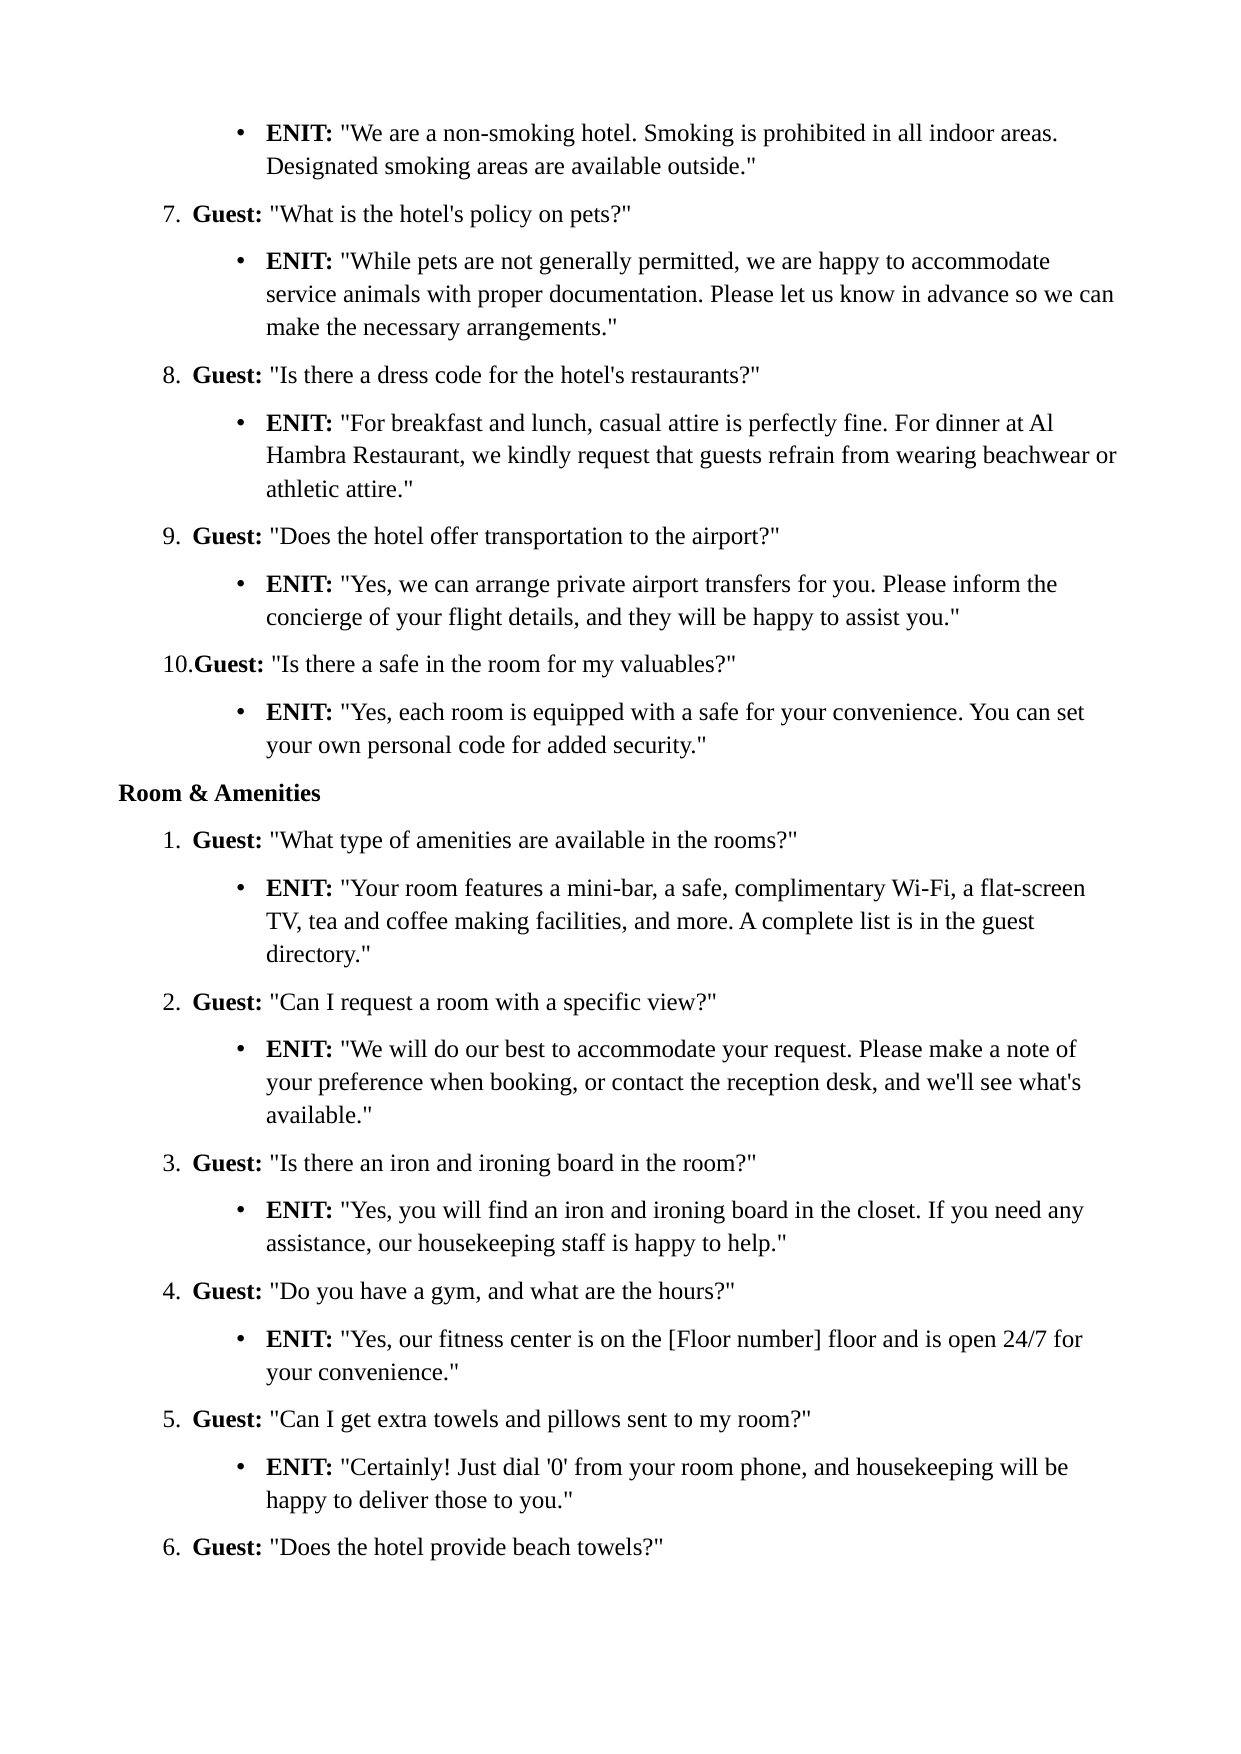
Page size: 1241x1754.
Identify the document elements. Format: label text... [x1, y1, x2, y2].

list ENIT: "Yes, you will find an iron and ironing board in the closet. If you need any assistance, our housekeeping staff is happy to help." [236, 1195, 1122, 1257]
list Guest: "Is there a dress code for the hotel's restaurants?" [162, 360, 1122, 389]
list ENIT: "For breakfast and lunch, casual attire is perfectly fine. For dinner at Al Hambra Restaurant, we kindly request that guests refrain from wearing beachwear or athletic attire." [236, 408, 1122, 502]
text Room & Amenities [118, 778, 1122, 806]
list ENIT: "Yes, our fitness center is on the [Floor number] floor and is open 24/7 for your convenience." [236, 1324, 1122, 1385]
list Guest: "Does the hotel offer transportation to the airport?" [162, 521, 1122, 550]
list ENIT: "Yes, each room is equipped with a safe for your convenience. You can set your own personal code for added security." [236, 697, 1122, 759]
list Guest: "Do you have a gym, and what are the hours?" [162, 1276, 1122, 1305]
list ENIT: "Certainly! Just dial '0' from your room phone, and housekeeping will be happy to deliver those to you." [236, 1452, 1122, 1514]
list Guest: "Can I request a room with a specific view?" [162, 987, 1122, 1015]
list ENIT: "We are a non-smoking hotel. Smoking is prohibited in all indoor areas. Designated smoking areas are available outside." [236, 118, 1122, 180]
list Guest: "Is there an iron and ironing board in the room?" [162, 1148, 1122, 1177]
list ENIT: "Yes, we can arrange private airport transfers for you. Please inform the concierge of your flight details, and they will be happy to assist you." [236, 569, 1122, 631]
list Guest: "Does the hotel provide beach towels?" [162, 1532, 1122, 1561]
list Guest: "Is there a safe in the room for my valuables?" [162, 649, 1122, 678]
list Guest: "Can I get extra towels and pillows sent to my room?" [162, 1404, 1122, 1433]
list Guest: "What type of amenities are available in the rooms?" [162, 825, 1122, 854]
list ENIT: "We will do our best to accommodate your request. Please make a note of your preference when booking, or contact the reception desk, and we'll see what's available." [236, 1034, 1122, 1129]
list ENIT: "Your room features a mini-bar, a safe, complimentary Wi-Fi, a flat-screen TV, tea and coffee making facilities, and more. A complete list is in the guest directory." [236, 873, 1122, 968]
list Guest: "What is the hotel's policy on pets?" [162, 199, 1122, 227]
list ENIT: "While pets are not generally permitted, we are happy to accommodate service animals with proper documentation. Please let us know in advance so we can make the necessary arrangements." [236, 246, 1122, 341]
